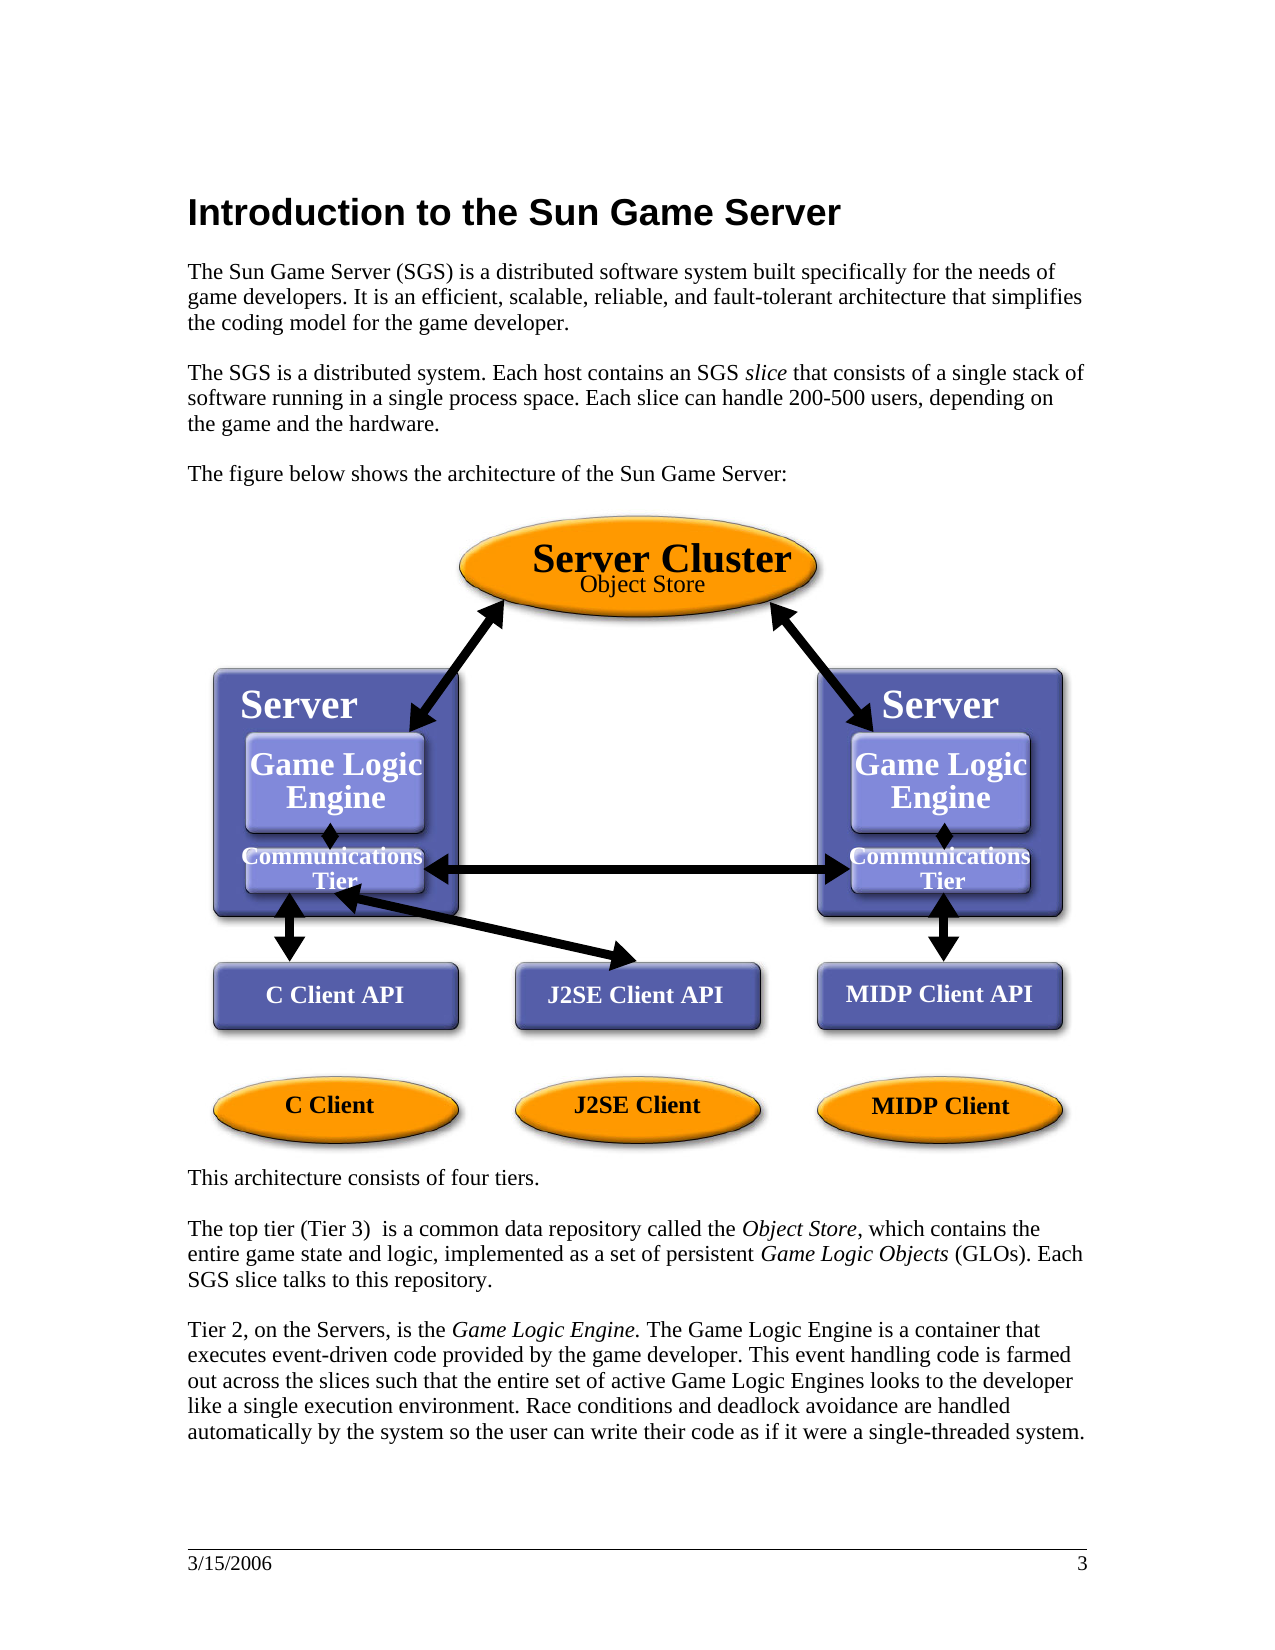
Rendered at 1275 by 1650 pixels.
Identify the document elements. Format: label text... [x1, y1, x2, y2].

text This architecture consists of four tiers. [187, 512, 1087, 1191]
text The SGS is a distributed system. Each host contains an SGS slice that consists of a single stack of software running in a single process space. Each slice can handle 200-500 users, depending on the game and the hardware. [187, 360, 1087, 436]
picture [190, 486, 1085, 1166]
text The top tier (Tier 3) is a common data repository called the Object Store, which contains the entire game state and logic, implemented as a set of persistent Game Logic Objects (GLOs). Each SGS slice talks to this repository. [187, 1216, 1087, 1292]
text Tier 2, on the Servers, is the Game Logic Engine. The Game Logic Engine is a container that executes event-driven code provided by the game developer. This event handling code is farmed out across the slices such that the entire set of active Game Logic Engines looks to the developer like a single execution environment. Race conditions and deadlock avoidance are handled automatically by the system so the user can write their code as if it were a single-threaded system. [187, 1317, 1087, 1444]
subtitle Introduction to the Sun Game Server [187, 192, 1087, 234]
text The Sun Game Server (SGS) is a distributed software system built specifically for the needs of game developers. It is an efficient, scalable, reliable, and fault-tolerant architecture that simplifies the coding model for the game developer. [187, 259, 1087, 335]
text The figure below shows the architecture of the Sun Game Server: [187, 461, 1087, 487]
